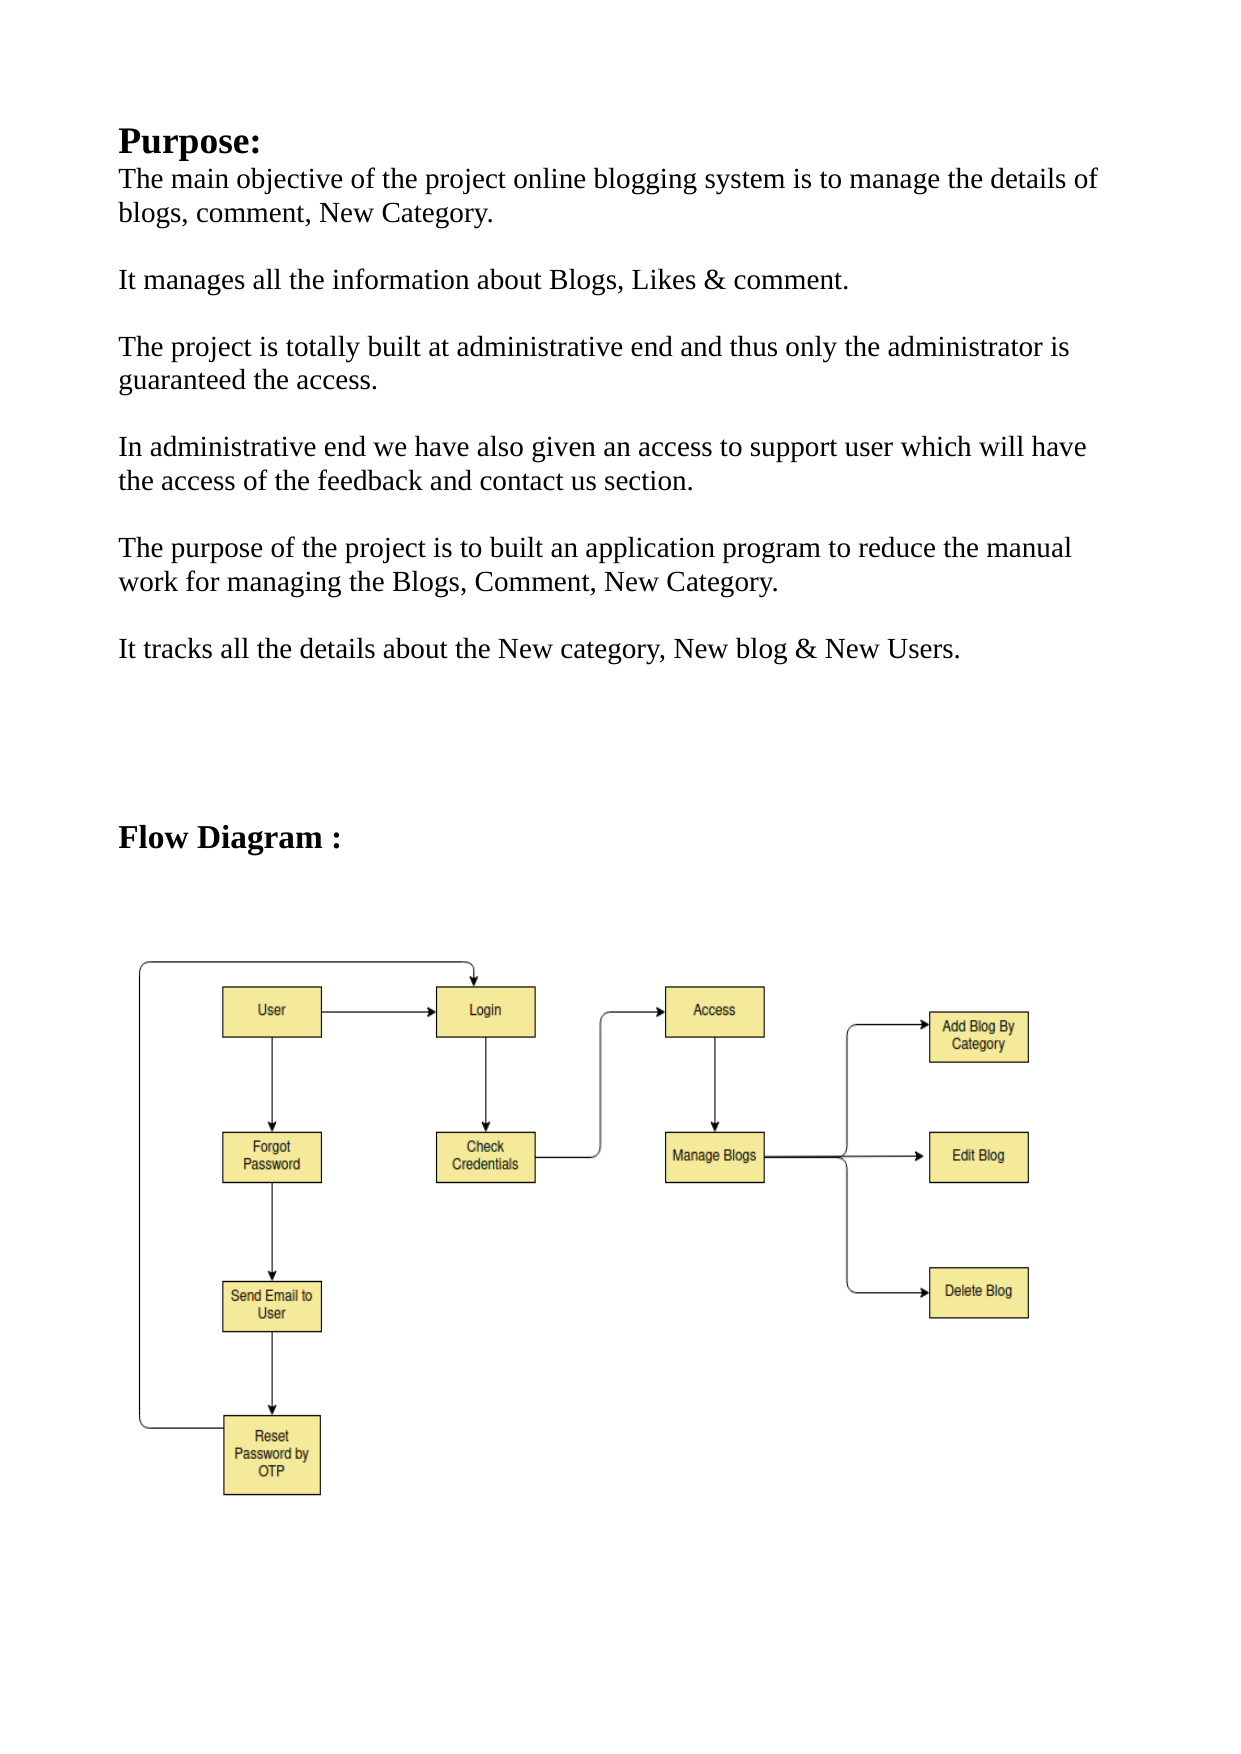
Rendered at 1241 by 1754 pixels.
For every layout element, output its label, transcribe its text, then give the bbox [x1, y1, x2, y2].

text Purpose: [118, 118, 1122, 161]
picture [116, 905, 1121, 1563]
text It manages all the information about Blogs, Likes & comment. [118, 262, 1122, 295]
text The purpose of the project is to built an application program to reduce the manual work for managing the Blogs, Comment, New Category. [118, 530, 1122, 597]
text It tracks all the details about the New category, New blog & New Users. [118, 631, 1122, 664]
text The project is totally built at administrative end and thus only the administrator is guaranteed the access. [118, 329, 1122, 396]
text Flow Diagram : [118, 818, 1122, 856]
text The main objective of the project online blogging system is to manage the details of blogs, comment, New Category. [118, 161, 1122, 228]
text In administrative end we have also given an access to support user which will have the access of the feedback and contact us section. [118, 429, 1122, 497]
